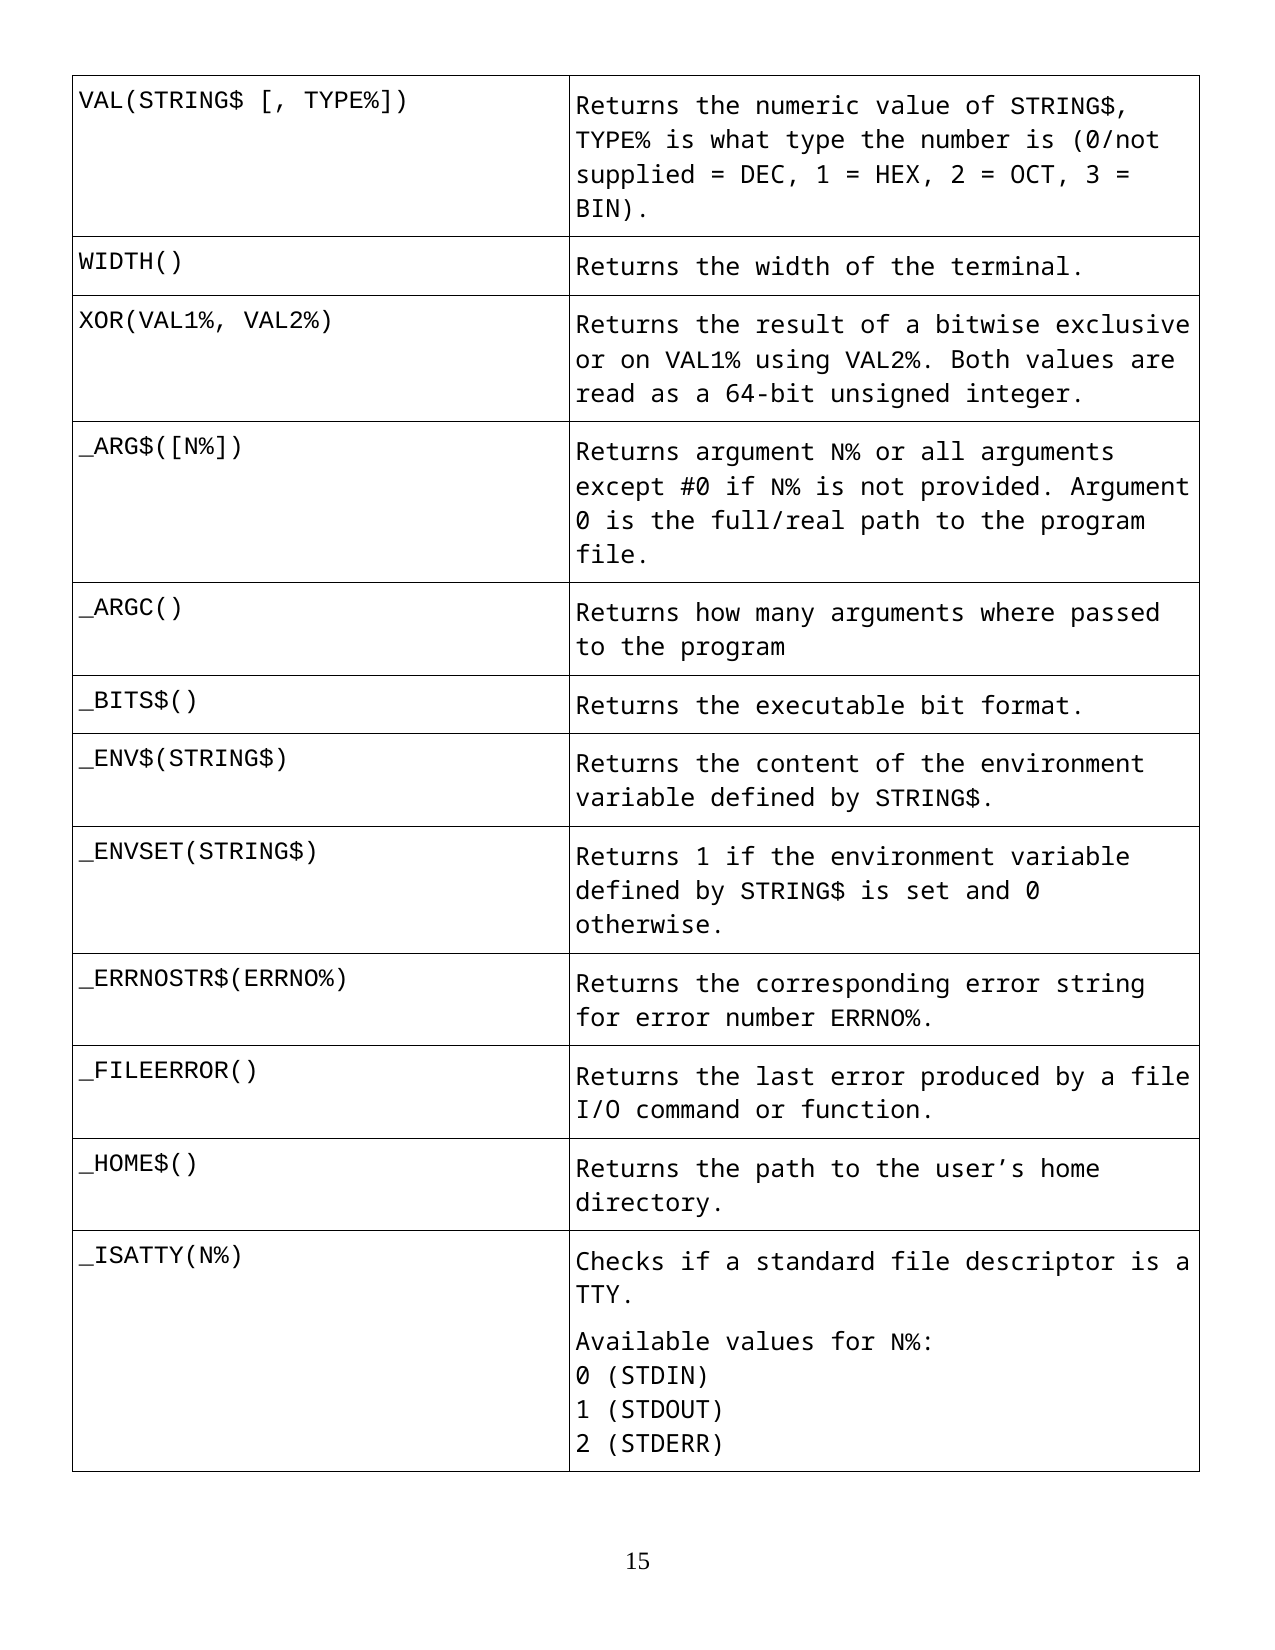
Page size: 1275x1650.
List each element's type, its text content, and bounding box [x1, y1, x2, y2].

table_cell Returns argument N% or all arguments except #0 if N% is not provided. Argument 0 is the full/real path to the program file. [570, 422, 1199, 582]
table_cell _ENV$(STRING$) [73, 734, 569, 826]
table_cell Returns the numeric value of STRING$, TYPE% is what type the number is (0/not supplied = DEC, 1 = HEX, 2 = OCT, 3 = BIN). [570, 76, 1199, 236]
table_cell Checks if a standard file descriptor is a TTY. Available values for N%: 0 (STDIN) 1 (STDOUT) 2 (STDERR) [570, 1231, 1199, 1471]
table_cell Returns the corresponding error string for error number ERRNO%. [570, 954, 1199, 1045]
table_cell Returns 1 if the environment variable defined by STRING$ is set and 0 otherwise. [570, 827, 1199, 953]
table_cell Returns the width of the terminal. [570, 237, 1199, 294]
table_cell _ARGC() [73, 583, 569, 675]
table_cell _ENVSET(STRING$) [73, 827, 569, 953]
table_cell Returns how many arguments where passed to the program [570, 583, 1199, 675]
table_cell WIDTH() [73, 237, 569, 294]
table_cell _ERRNOSTR$(ERRNO%) [73, 954, 569, 1045]
table_cell Returns the path to the user’s home directory. [570, 1139, 1199, 1230]
table_cell _FILEERROR() [73, 1046, 569, 1138]
table_cell _ARG$([N%]) [73, 422, 569, 582]
table_cell Returns the result of a bitwise exclusive or on VAL1% using VAL2%. Both values are read as a 64-bit unsigned integer. [570, 296, 1199, 421]
table_cell _BITS$() [73, 676, 569, 733]
table_cell XOR(VAL1%, VAL2%) [73, 296, 569, 421]
table_cell _HOME$() [73, 1139, 569, 1230]
table_cell _ISATTY(N%) [73, 1231, 569, 1471]
table_cell VAL(STRING$ [, TYPE%]) [73, 76, 569, 236]
table_cell Returns the executable bit format. [570, 676, 1199, 733]
table_cell Returns the last error produced by a file I/O command or function. [570, 1046, 1199, 1138]
table_cell Returns the content of the environment variable defined by STRING$. [570, 734, 1199, 826]
